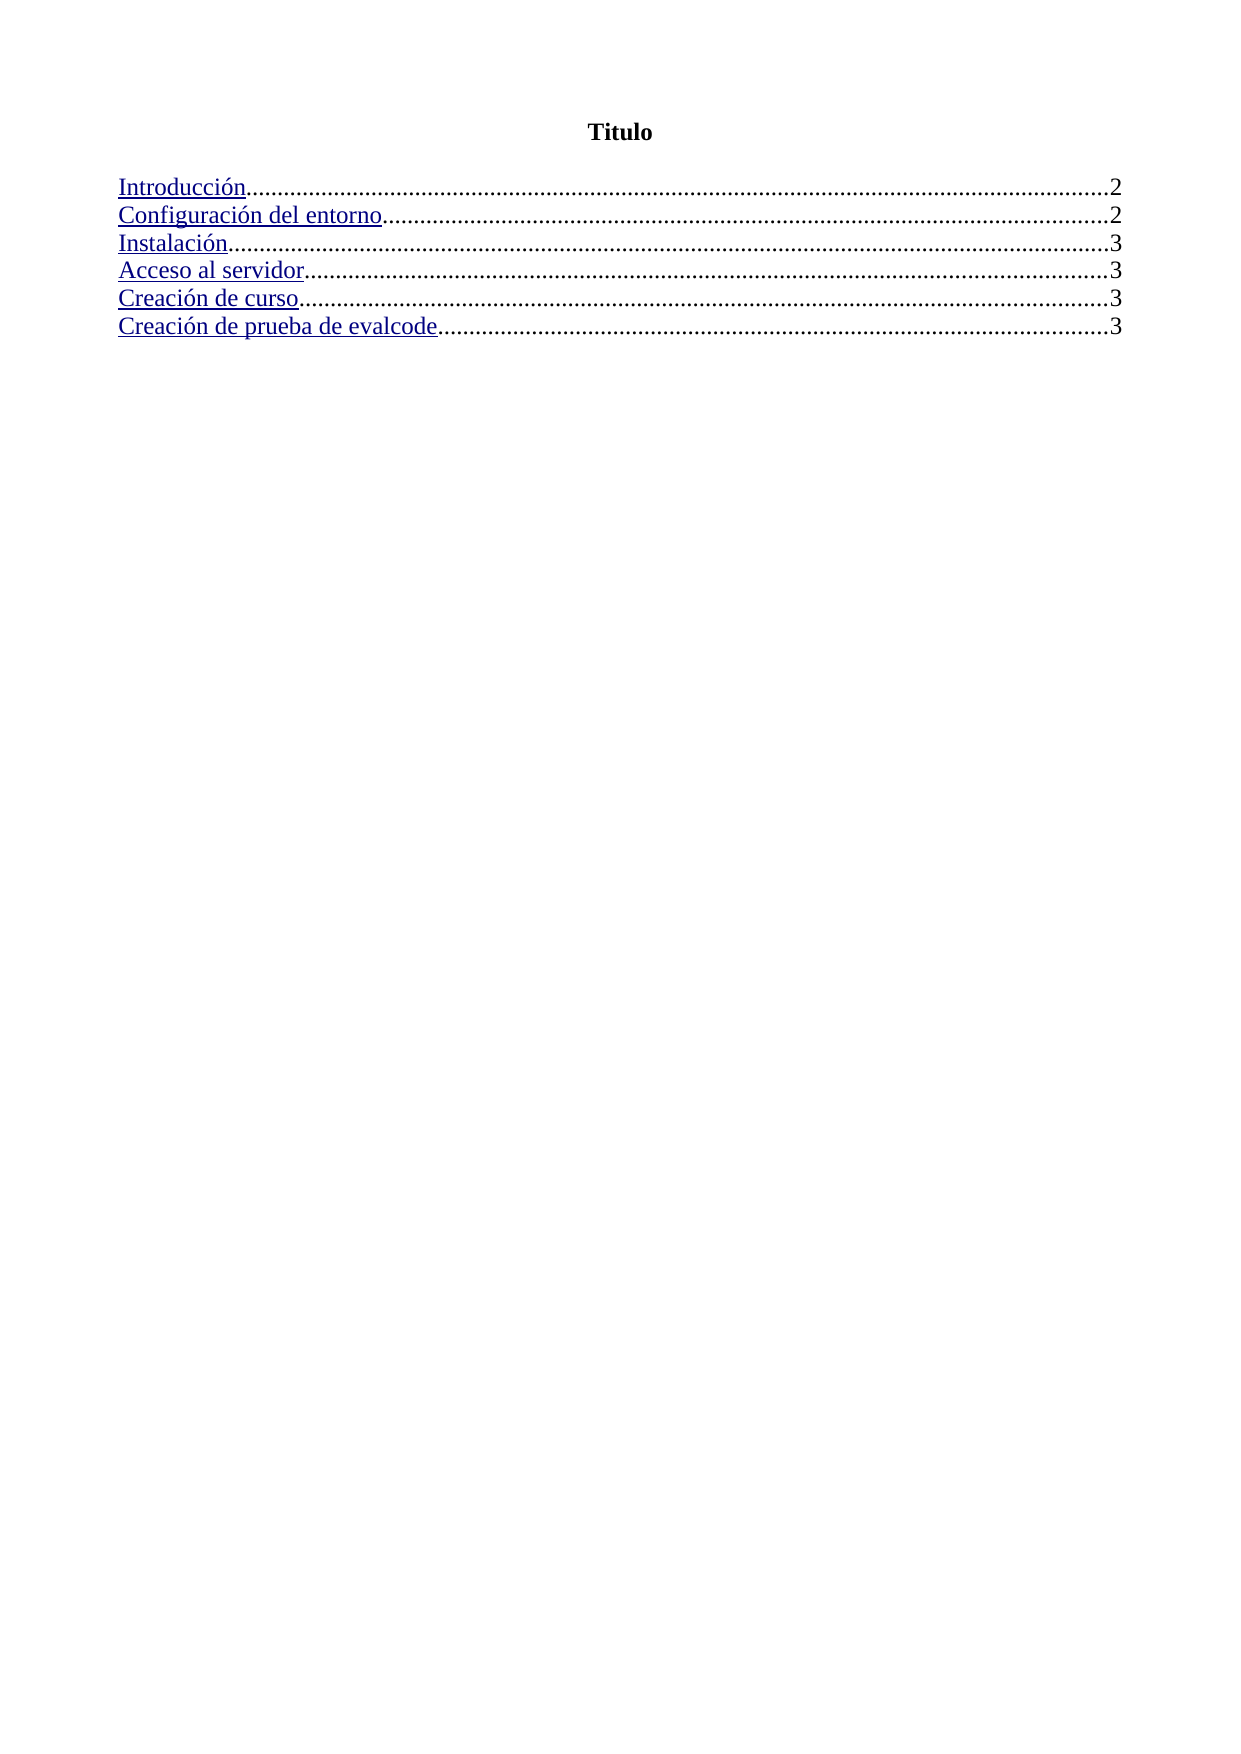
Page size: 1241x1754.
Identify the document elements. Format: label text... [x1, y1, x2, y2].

text Instalación 3 [118, 229, 1122, 257]
text Creación de curso 3 [118, 284, 1122, 312]
text Titulo [118, 118, 1122, 146]
text Introducción 2 [118, 173, 1122, 201]
text Acceso al servidor 3 [118, 257, 1122, 284]
text Creación de prueba de evalcode 3 [118, 312, 1122, 340]
text Configuración del entorno 2 [118, 201, 1122, 229]
